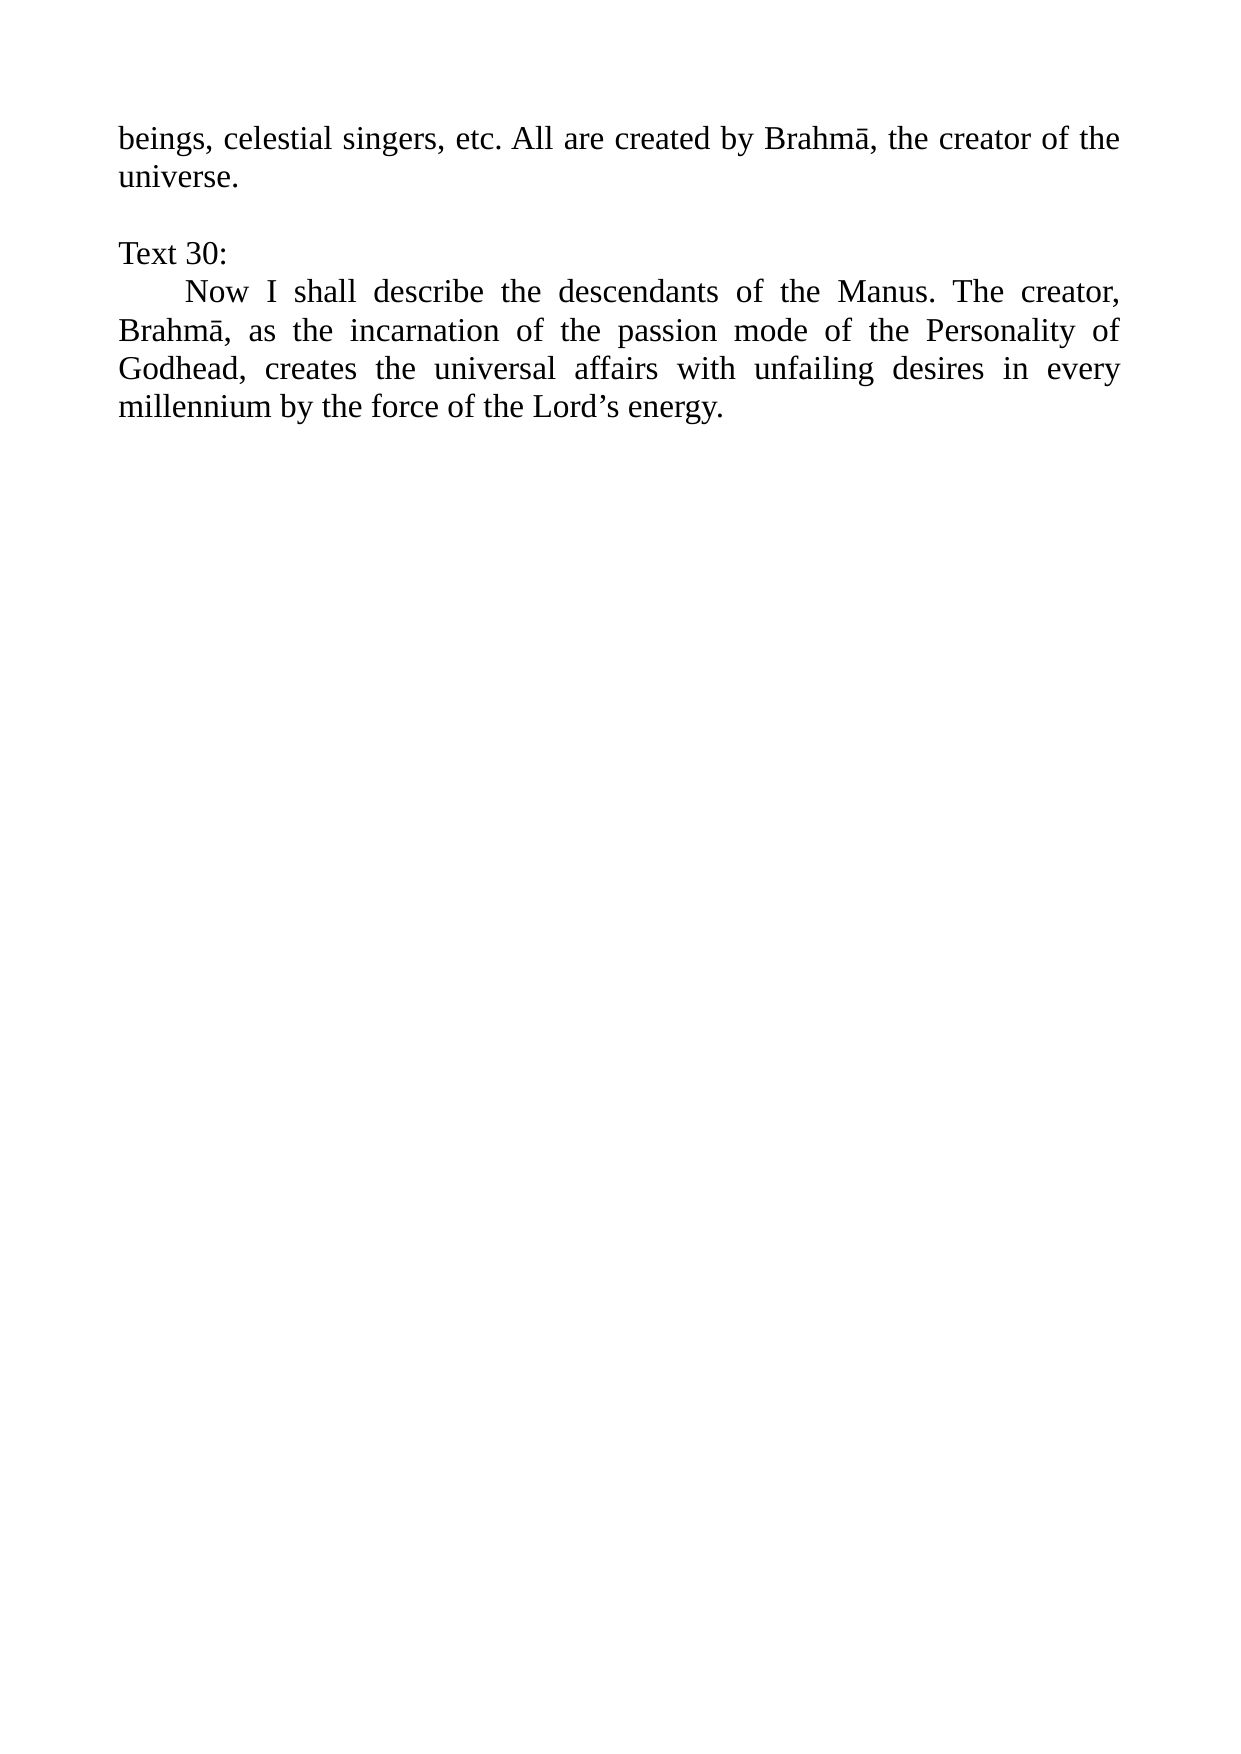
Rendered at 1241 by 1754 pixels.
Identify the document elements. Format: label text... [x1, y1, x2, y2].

text Text 30: [118, 233, 1122, 271]
text beings, celestial singers, etc. All are created by Brahmā, the creator of the universe. [118, 118, 1122, 195]
text Now I shall describe the descendants of the Manus. The creator, Brahmā, as the incarnation of the passion mode of the Personality of Godhead, creates the universal affairs with unfailing desires in every millennium by the force of the Lord’s energy. [118, 271, 1122, 425]
